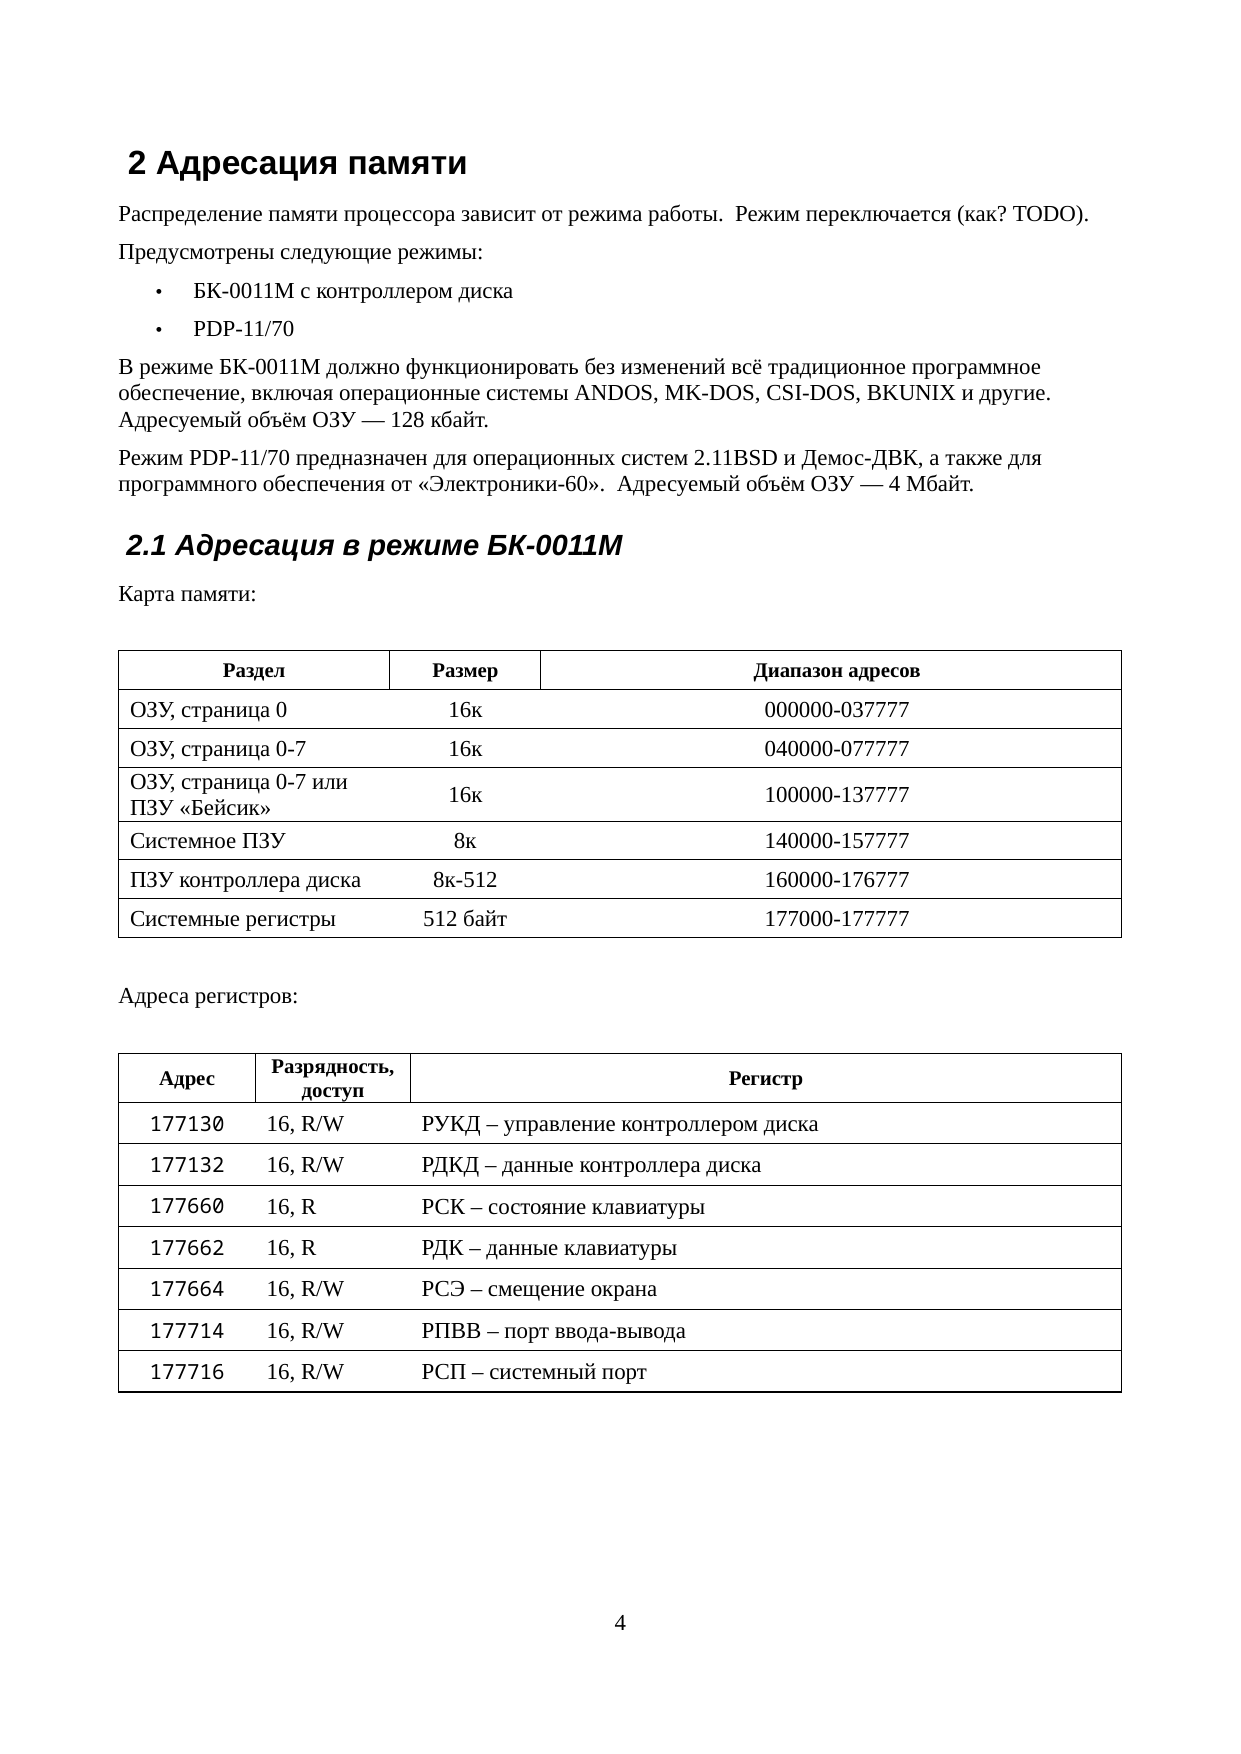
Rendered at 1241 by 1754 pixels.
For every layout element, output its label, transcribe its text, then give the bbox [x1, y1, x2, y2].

table_cell 177660 [119, 1186, 255, 1226]
table_cell 177130 [119, 1103, 255, 1143]
table_cell РДКД – данные контроллера диска [410, 1144, 1121, 1185]
table_cell 000000-037777 [541, 690, 1121, 728]
table_cell 177714 [119, 1310, 255, 1350]
table_cell РСЭ – смещение окрана [410, 1269, 1121, 1309]
table_cell 16к [389, 729, 541, 767]
table_cell ОЗУ, страница 0 [119, 690, 389, 728]
table_cell РДК – данные клавиатуры [410, 1227, 1121, 1267]
text Режим PDP-11/70 предназначен для операционных систем 2.11BSD и Демос-ДВК, а также для программного обеспечения от «Электроники-60». Адресуемый объём ОЗУ — 4 Мбайт. [118, 444, 1122, 497]
table_header Адрес [119, 1054, 255, 1102]
table_cell 040000-077777 [541, 729, 1121, 767]
list БК-0011М с контроллером диска [156, 277, 1122, 303]
table_cell 177662 [119, 1227, 255, 1267]
table_cell 8к-512 [389, 860, 541, 898]
table_cell ПЗУ контроллера диска [119, 860, 389, 898]
table_cell 8к [389, 822, 541, 859]
text В режиме БК-0011М должно функционировать без изменений всё традиционное программное обеспечение, включая операционные системы ANDOS, MK-DOS, CSI-DOS, BKUNIX и другие. Адресуемый объём ОЗУ — 128 кбайт. [118, 353, 1122, 432]
subtitle Адресация памяти [118, 143, 1122, 182]
table_header Размер [390, 651, 540, 689]
table_cell 16к [389, 768, 541, 821]
table_cell Системные регистры [119, 899, 389, 937]
table_cell РСК – состояние клавиатуры [410, 1186, 1121, 1226]
table_cell 177132 [119, 1144, 255, 1185]
table_cell 16, R [255, 1186, 410, 1226]
table_cell 16, R/W [255, 1351, 410, 1391]
text Предусмотрены следующие режимы: [118, 238, 1122, 265]
table_cell 16, R/W [255, 1144, 410, 1185]
text Адреса регистров: [118, 982, 1122, 1009]
list PDP-11/70 [156, 315, 1122, 341]
table_header Диапазон адресов [541, 651, 1121, 689]
table_cell 100000-137777 [541, 768, 1121, 821]
table_cell 512 байт [389, 899, 541, 937]
table_cell ОЗУ, страница 0-7 [119, 729, 389, 767]
table_cell 160000-176777 [541, 860, 1121, 898]
text Распределение памяти процессора зависит от режима работы. Режим переключается (как? TODO). [118, 200, 1122, 227]
table_header Регистр [411, 1054, 1121, 1102]
table_cell 140000-157777 [541, 822, 1121, 859]
table_cell 177664 [119, 1269, 255, 1309]
table_cell РПВВ – порт ввода-вывода [410, 1310, 1121, 1350]
table_cell РУКД – управление контроллером диска [410, 1103, 1121, 1143]
table_cell 16, R/W [255, 1269, 410, 1309]
table_header Раздел [119, 651, 389, 689]
table_cell 177000-177777 [541, 899, 1121, 937]
text Карта памяти: [118, 580, 1122, 606]
table_cell 16, R [255, 1227, 410, 1267]
table_cell Системное ПЗУ [119, 822, 389, 859]
table_cell 177716 [119, 1351, 255, 1391]
subtitle Адресация в режиме БК-0011М [118, 528, 1122, 561]
table_cell 16к [389, 690, 541, 728]
table_header Разрядность, доступ [256, 1054, 410, 1102]
table_cell 16, R/W [255, 1310, 410, 1350]
table_cell РСП – системный порт [410, 1351, 1121, 1391]
table_cell 16, R/W [255, 1103, 410, 1143]
table_cell ОЗУ, страница 0-7 или ПЗУ «Бейсик» [119, 768, 389, 821]
